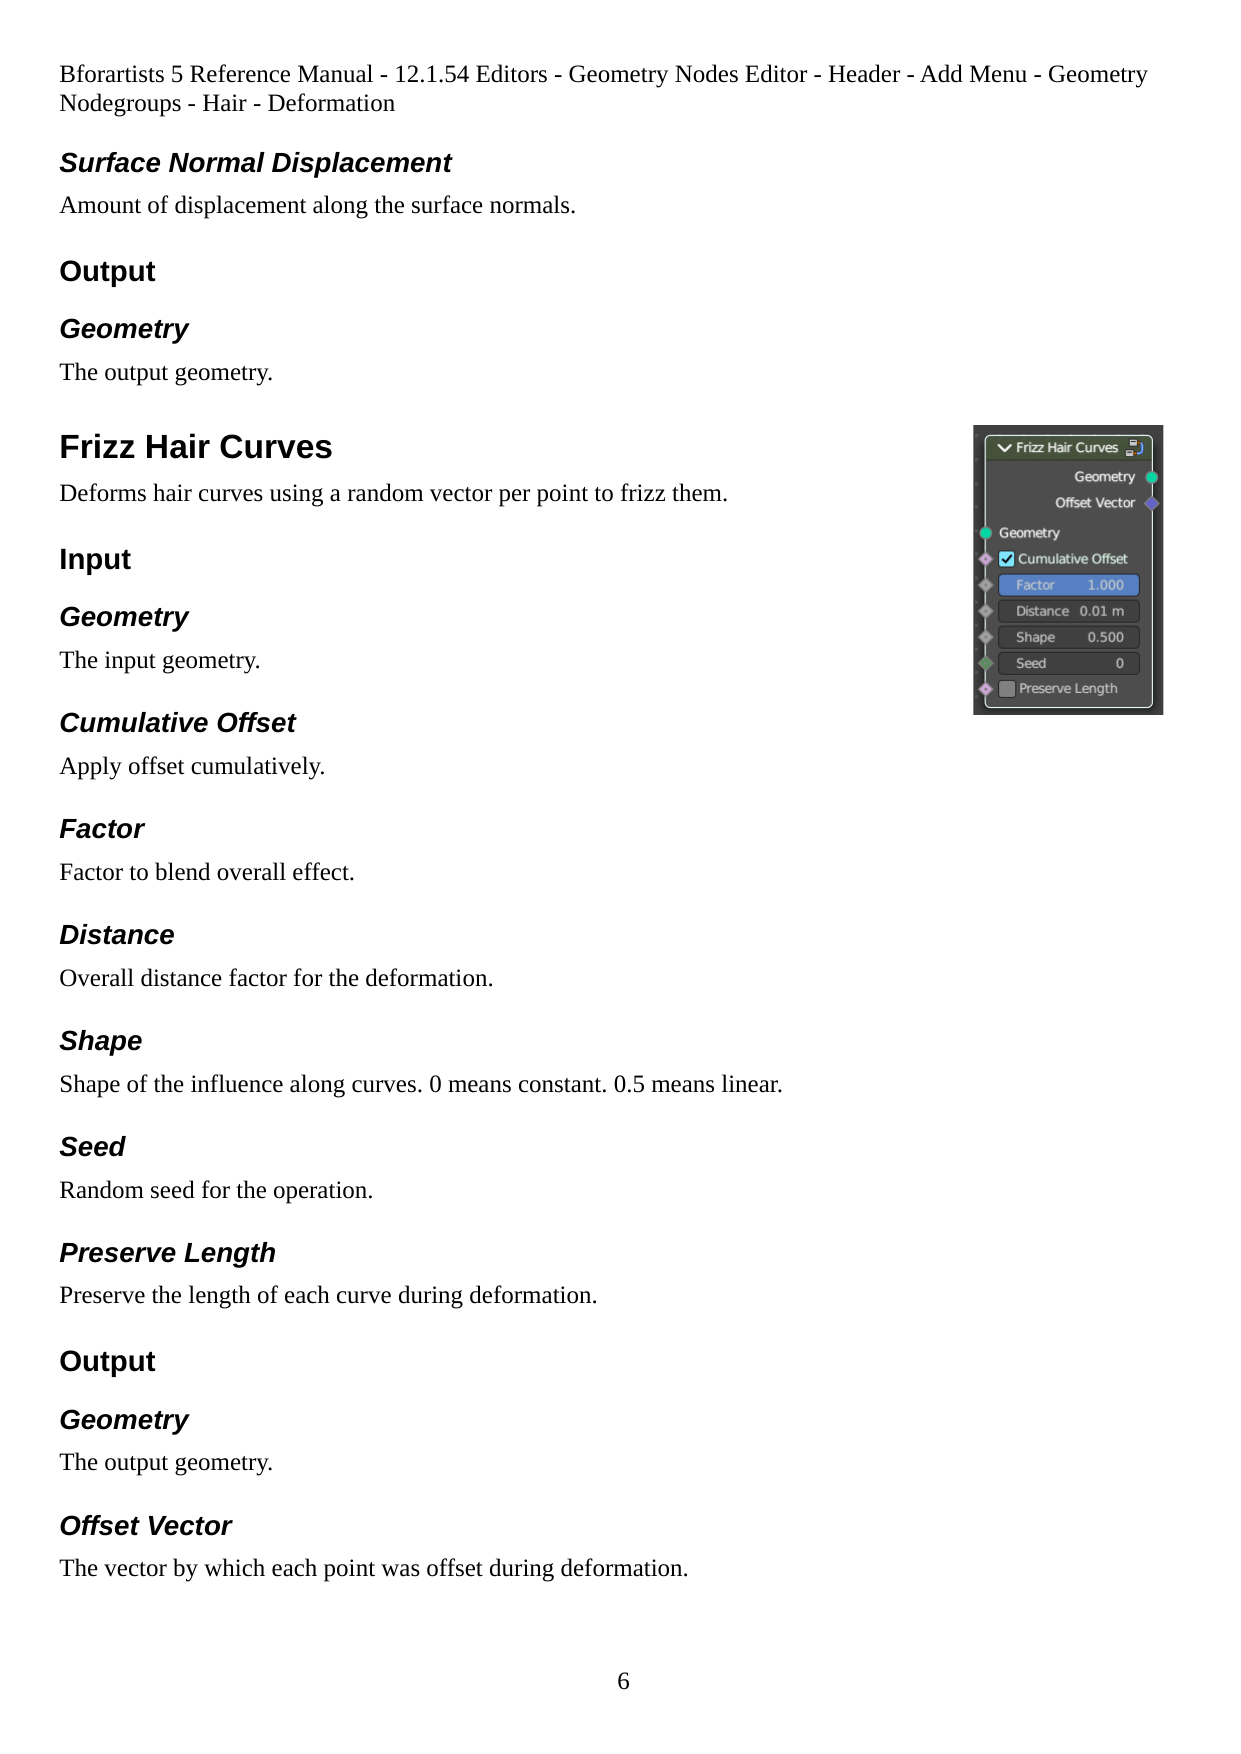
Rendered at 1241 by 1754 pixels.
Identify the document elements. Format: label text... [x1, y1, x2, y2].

text Shape of the influence along curves. 0 means constant. 0.5 means linear. [59, 1069, 1181, 1097]
picture [973, 425, 1164, 715]
subtitle Distance [59, 918, 1181, 950]
subtitle Preserve Length [59, 1236, 1181, 1268]
subtitle Output [59, 254, 1181, 288]
text [1164, 645, 1181, 674]
text The output geometry. [59, 1447, 1181, 1476]
text Amount of displacement along the surface normals. [59, 190, 1181, 219]
text Overall distance factor for the deformation. [59, 963, 1181, 992]
subtitle Input [59, 542, 973, 576]
subtitle Output [59, 1344, 1181, 1378]
text Deforms hair curves using a random vector per point to frizz them. [59, 478, 973, 507]
text Random seed for the operation. [59, 1175, 1181, 1203]
subtitle [1164, 542, 1181, 576]
subtitle Geometry [59, 601, 973, 632]
subtitle Factor [59, 812, 1181, 844]
subtitle Shape [59, 1024, 1181, 1056]
subtitle Geometry [59, 1403, 1181, 1435]
subtitle Frizz Hair Curves [59, 427, 973, 466]
text The input geometry. [59, 645, 973, 674]
subtitle [1164, 427, 1181, 466]
text The output geometry. [59, 357, 1181, 386]
subtitle [1164, 601, 1181, 632]
text The vector by which each point was offset during deformation. [59, 1553, 1181, 1582]
text Factor to blend overall effect. [59, 857, 1181, 886]
text Apply offset cumulatively. [59, 751, 1181, 780]
subtitle Cumulative Offset [59, 707, 1181, 738]
subtitle Surface Normal Displacement [59, 146, 1181, 178]
text Preserve the length of each curve during deformation. [59, 1281, 1181, 1309]
subtitle Seed [59, 1130, 1181, 1162]
subtitle Geometry [59, 313, 1181, 345]
subtitle Offset Vector [59, 1509, 1181, 1541]
